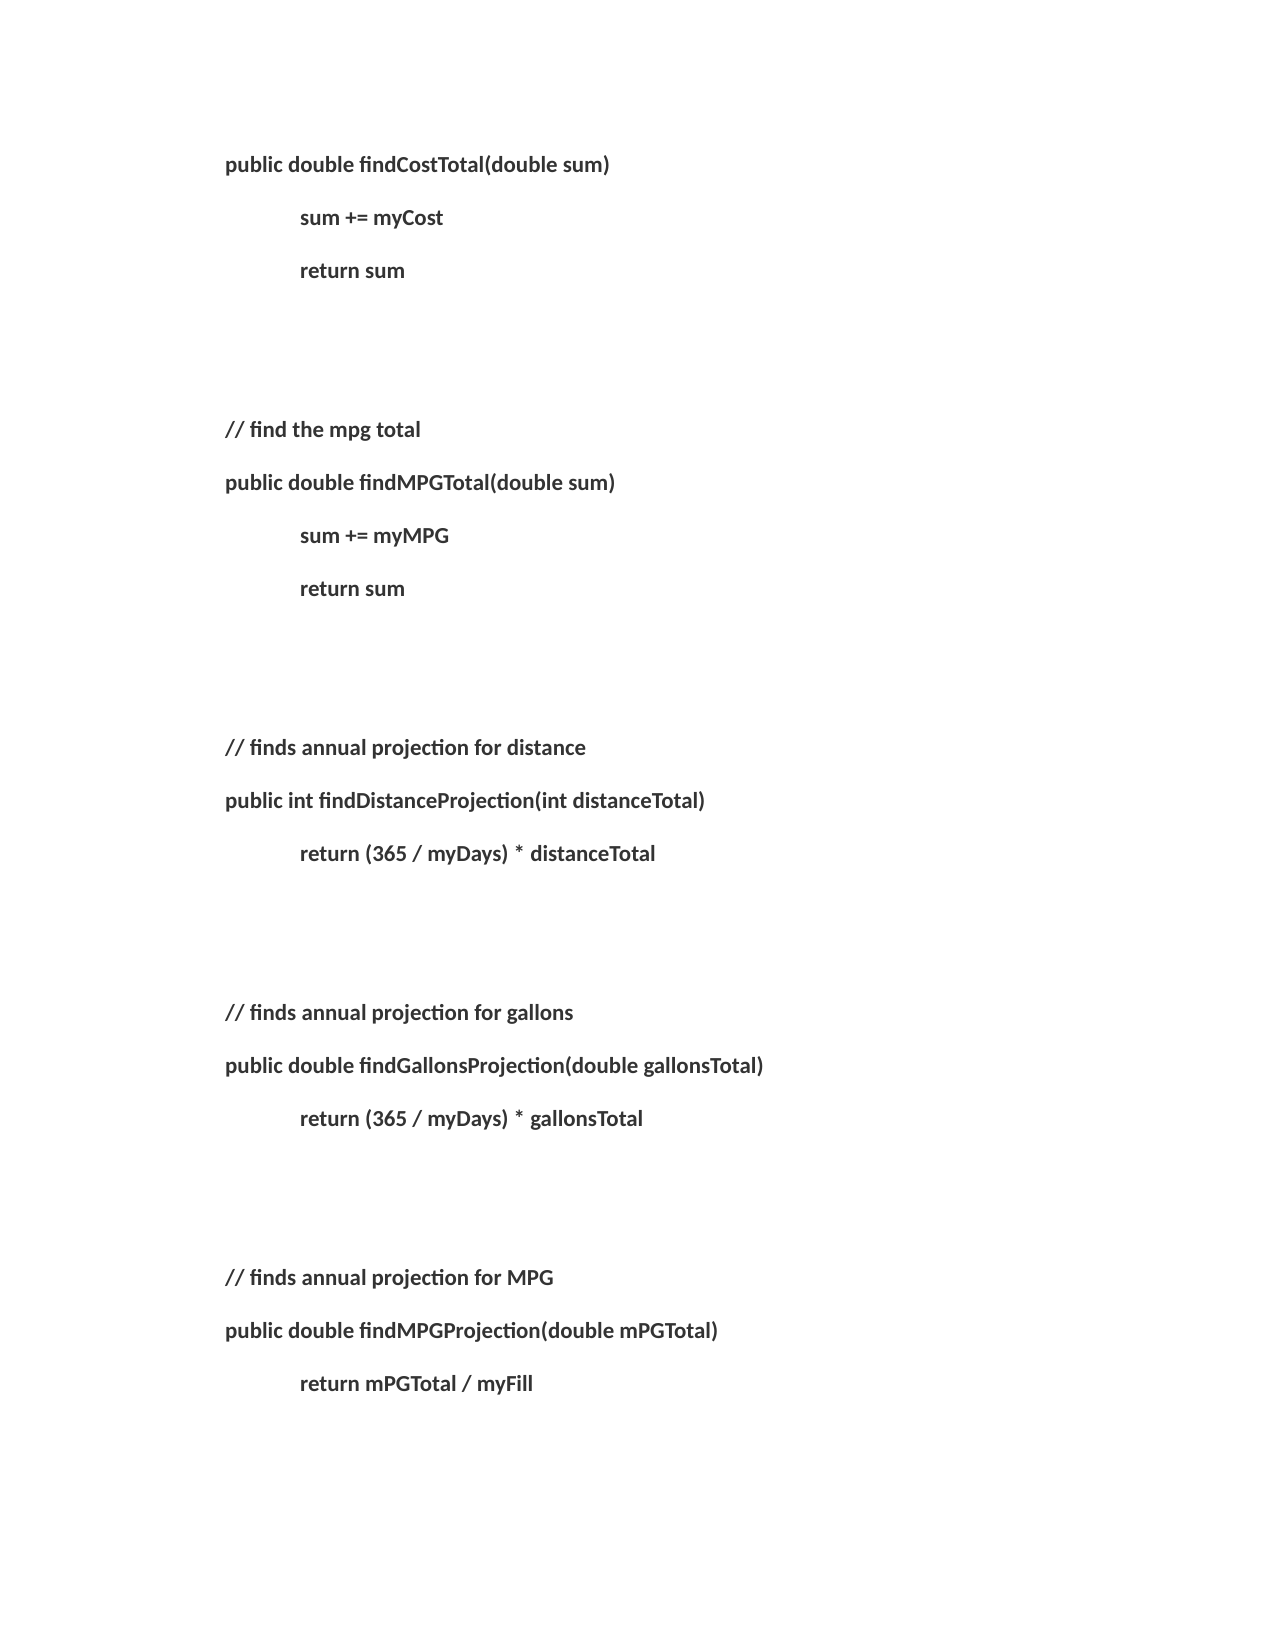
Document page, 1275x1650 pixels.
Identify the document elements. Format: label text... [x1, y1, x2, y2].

text return (365 / myDays) * distanceTotal [150, 839, 1125, 867]
text public double findGallonsProjection(double gallonsTotal) [150, 1051, 1125, 1079]
text return mPGTotal / myFill [150, 1369, 1125, 1397]
text public double findMPGTotal(double sum) [150, 468, 1125, 496]
text public int findDistanceProjection(int distanceTotal) [150, 786, 1125, 814]
text sum += myMPG [150, 521, 1125, 549]
text // find the mpg total [150, 415, 1125, 443]
text // finds annual projection for gallons [150, 998, 1125, 1026]
text return sum [150, 574, 1125, 602]
text // finds annual projection for distance [150, 733, 1125, 761]
text return (365 / myDays) * gallonsTotal [150, 1104, 1125, 1132]
text public double findCostTotal(double sum) [150, 150, 1125, 178]
text // finds annual projection for MPG [150, 1263, 1125, 1291]
text sum += myCost [150, 203, 1125, 231]
text public double findMPGProjection(double mPGTotal) [150, 1316, 1125, 1344]
text return sum [150, 256, 1125, 284]
